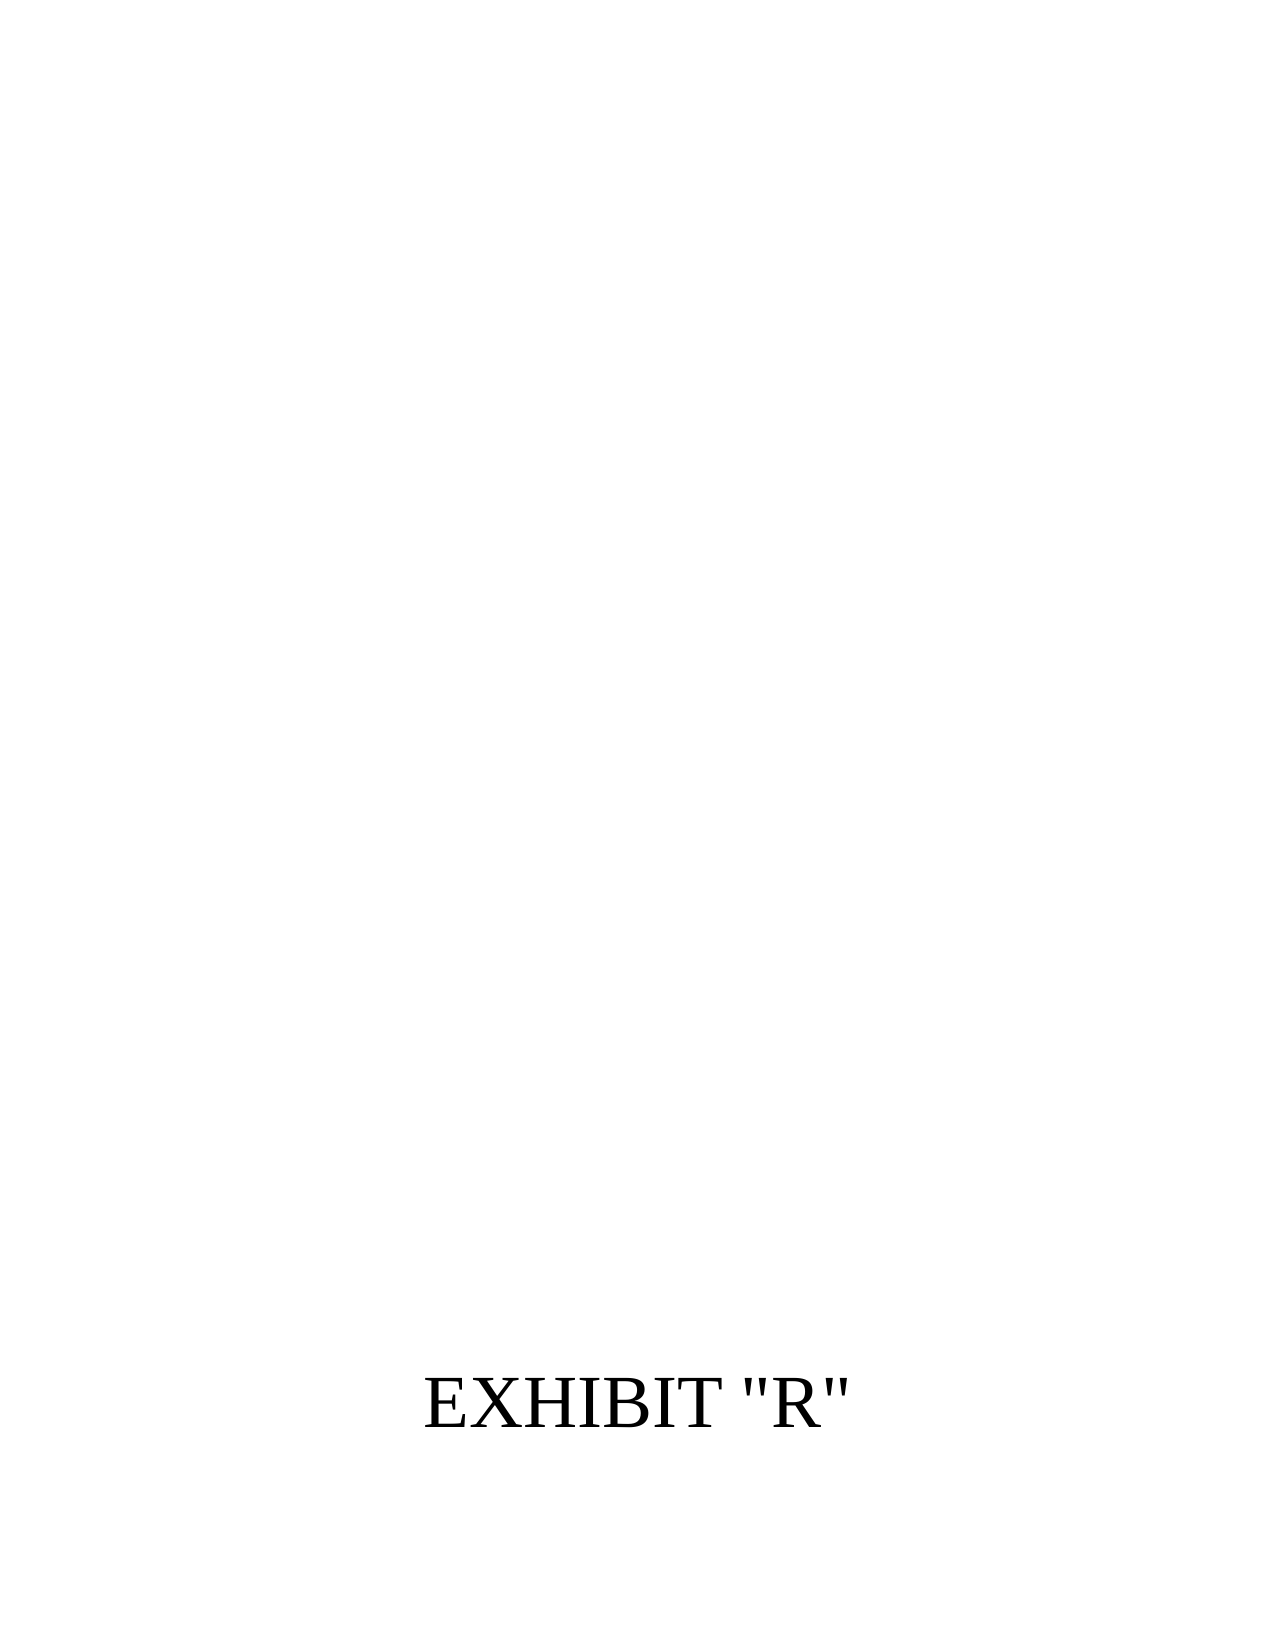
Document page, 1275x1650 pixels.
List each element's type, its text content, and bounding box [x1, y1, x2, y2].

text EXHIBIT "R" [150, 1357, 1125, 1444]
